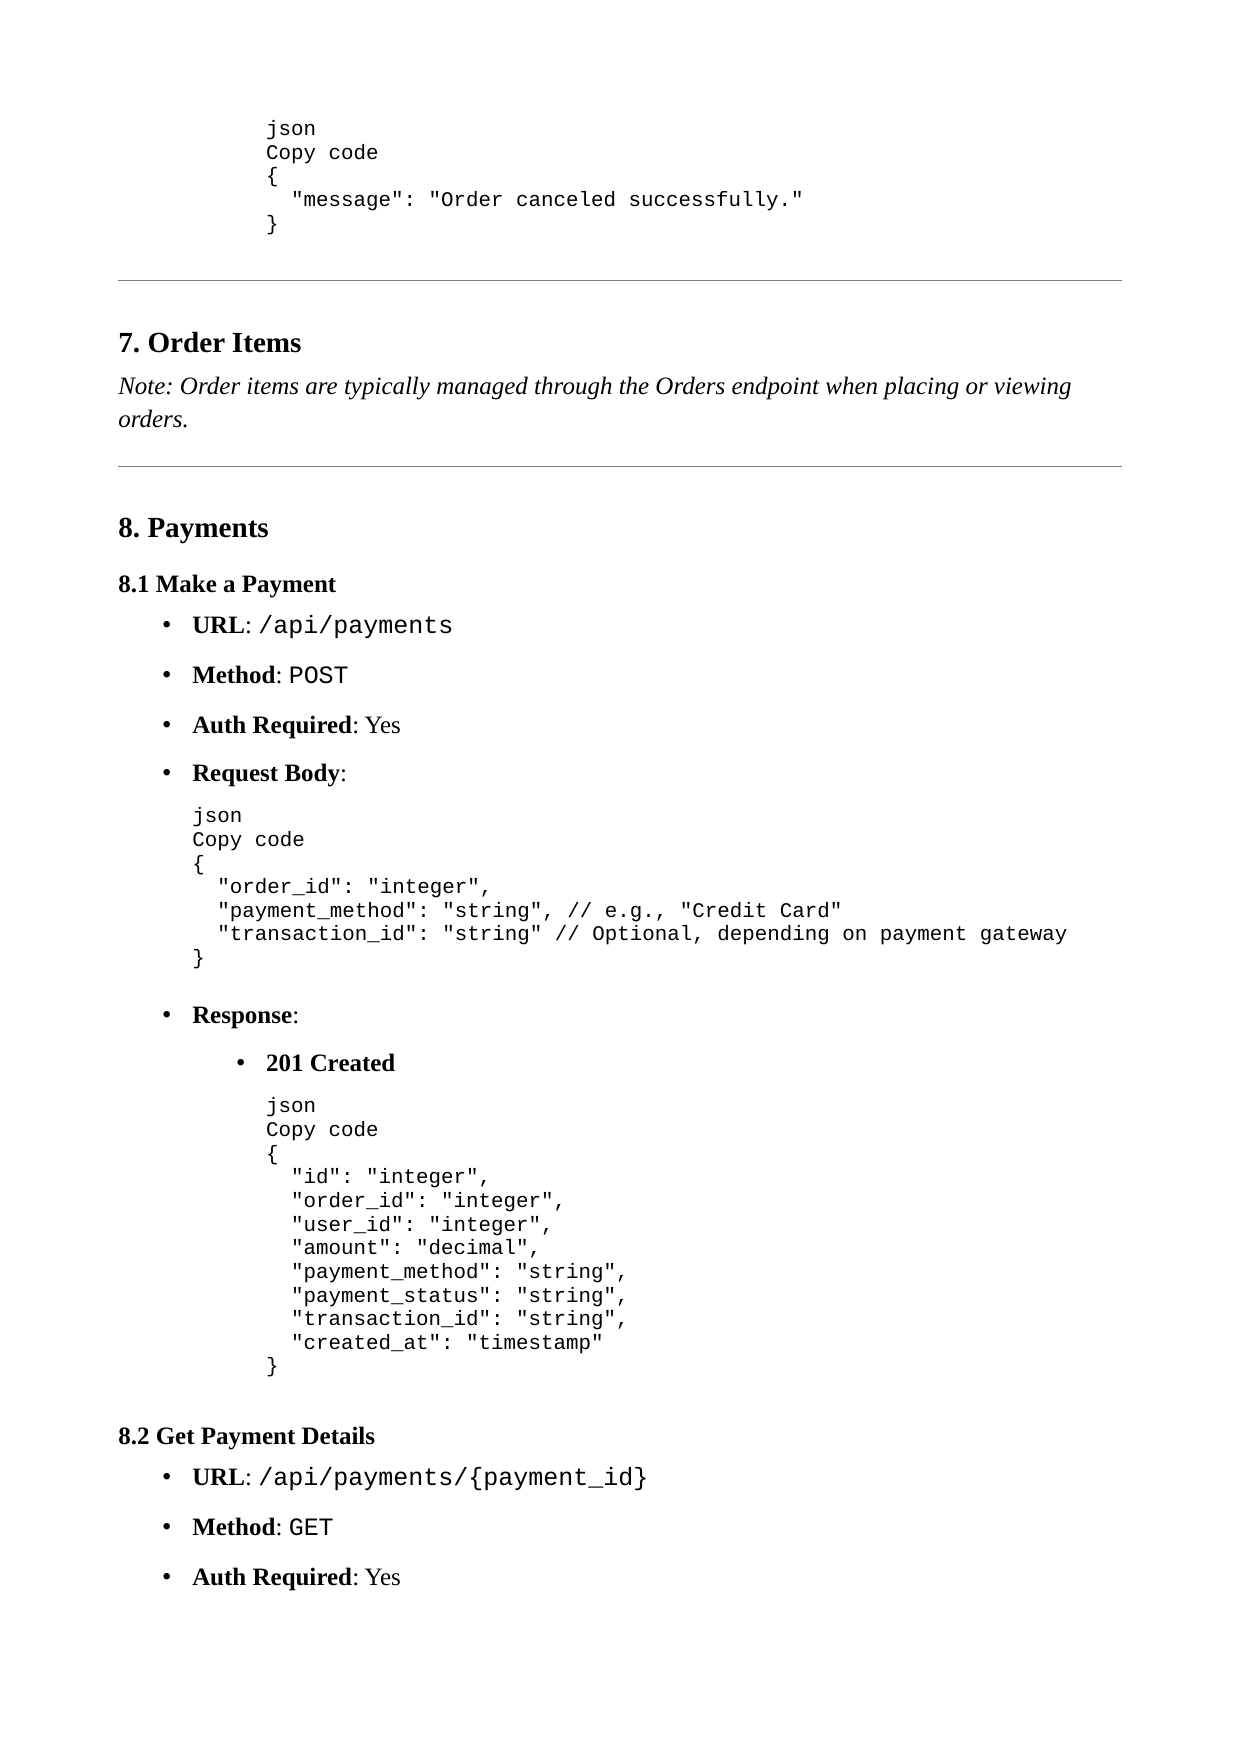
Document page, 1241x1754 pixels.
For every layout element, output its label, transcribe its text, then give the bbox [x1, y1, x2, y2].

list json [236, 1095, 1122, 1119]
list URL: /api/payments/{payment_id} [162, 1462, 1122, 1493]
text Note: Order items are typically managed through the Orders endpoint when placing or viewing orders. [118, 371, 1122, 432]
list "payment_method": "string", // e.g., "Credit Card" [162, 900, 1122, 923]
list "id": "integer", [236, 1166, 1122, 1190]
list "order_id": "integer", [236, 1190, 1122, 1214]
subtitle 8. Payments [118, 510, 1122, 544]
list } [162, 947, 1122, 971]
list Request Body: [162, 758, 1122, 786]
list "payment_status": "string", [236, 1284, 1122, 1308]
list } [236, 1356, 1122, 1379]
list Copy code [236, 142, 1122, 165]
list { [236, 1143, 1122, 1166]
list Response: [162, 1000, 1122, 1029]
subtitle 8.2 Get Payment Details [118, 1421, 1122, 1450]
list json [236, 118, 1122, 142]
list json [162, 805, 1122, 829]
list Copy code [236, 1119, 1122, 1143]
list Method: GET [162, 1512, 1122, 1543]
list Method: POST [162, 660, 1122, 691]
list 201 Created [236, 1048, 1122, 1077]
list Auth Required: Yes [162, 1562, 1122, 1591]
subtitle 7. Order Items [118, 325, 1122, 358]
list { [236, 165, 1122, 189]
list "transaction_id": "string" // Optional, depending on payment gateway [162, 923, 1122, 947]
list URL: /api/payments [162, 610, 1122, 641]
list "user_id": "integer", [236, 1214, 1122, 1237]
list "message": "Order canceled successfully." [236, 189, 1122, 213]
list } [236, 213, 1122, 236]
list { [162, 852, 1122, 876]
list Auth Required: Yes [162, 710, 1122, 739]
list "amount": "decimal", [236, 1237, 1122, 1261]
list "payment_method": "string", [236, 1261, 1122, 1284]
list "transaction_id": "string", [236, 1308, 1122, 1332]
list "created_at": "timestamp" [236, 1332, 1122, 1356]
list "order_id": "integer", [162, 876, 1122, 900]
list Copy code [162, 829, 1122, 852]
subtitle 8.1 Make a Payment [118, 569, 1122, 597]
